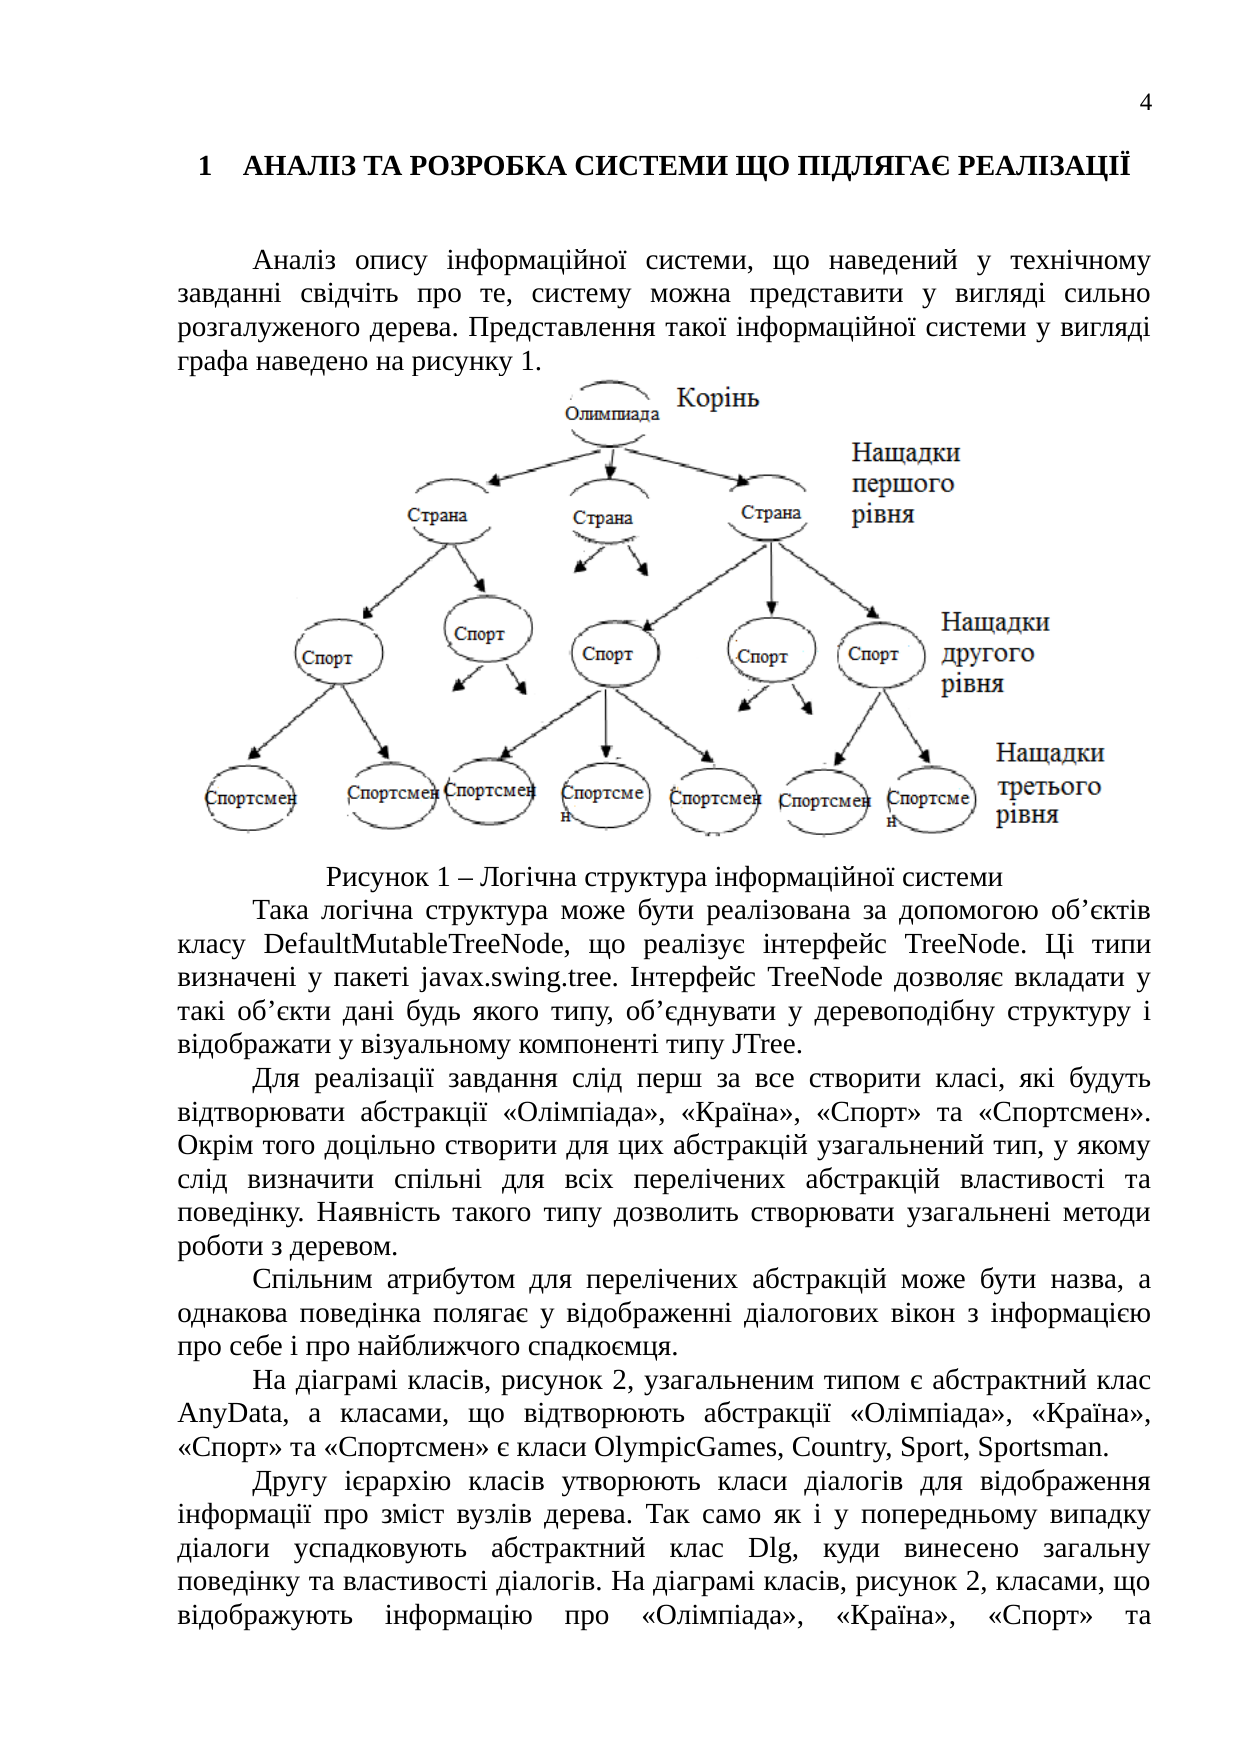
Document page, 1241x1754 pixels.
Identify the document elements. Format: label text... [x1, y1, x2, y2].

text Така логічна структура може бути реалізована за допомогою об’єктів класу DefaultMutableTreeNode, що реалізує інтерфейс TreeNode. Ці типи визначені у пакеті javax.swing.tree. Інтерфейс TreeNode дозволяє вкладати у такі об’єкти дані будь якого типу, об’єднувати у деревоподібну структуру і відображати у візуальному компоненті типу JTree. [177, 376, 1152, 1060]
text Аналіз опису інформаційної системи, що наведений у технічному завданні свідчіть про те, систему можна представити у вигляді сильно розгалуженого дерева. Представлення такої інформаційної системи у вигляді графа наведено на рисунку 1. [177, 242, 1152, 376]
text Другу ієрархію класів утворюють класи діалогів для відображення інформації про зміст вузлів дерева. Так само як і у попередньому випадку діалоги успадковують абстрактний клас Dlg, куди винесено загальну поведінку та властивості діалогів. На діаграмі класів, рисунок 2, класами, що відображують інформацію про «Олімпіада», «Країна», «Спорт» та [177, 1463, 1152, 1630]
text На діаграмі класів, рисунок 2, узагальненим типом є абстрактний клас AnyData, а класами, що відтворюють абстракції «Олімпіада», «Країна», «Спорт» та «Спортсмен» є класи OlympicGames, Country, Sport, Sportsman. [177, 1362, 1152, 1463]
picture [195, 376, 1134, 859]
text Рисунок 1 – Логічна структура інформаційної системи [196, 859, 1133, 892]
text Для реалізації завдання слід перш за все створити класі, які будуть відтворювати абстракції «Олімпіада», «Країна», «Спорт» та «Спортсмен». Окрім того доцільно створити для цих абстракцій узагальнений тип, у якому слід визначити спільні для всіх перелічених абстракцій властивості та поведінку. Наявність такого типу дозволить створювати узагальнені методи роботи з деревом. [177, 1060, 1152, 1261]
text Спільним атрибутом для перелічених абстракцій може бути назва, а однакова поведінка полягає у відображенні діалогових вікон з інформацією про себе і про найближчого спадкоємця. [177, 1261, 1152, 1362]
subtitle Аналіз та розробка системи що підлягає реалізації [177, 148, 1152, 182]
